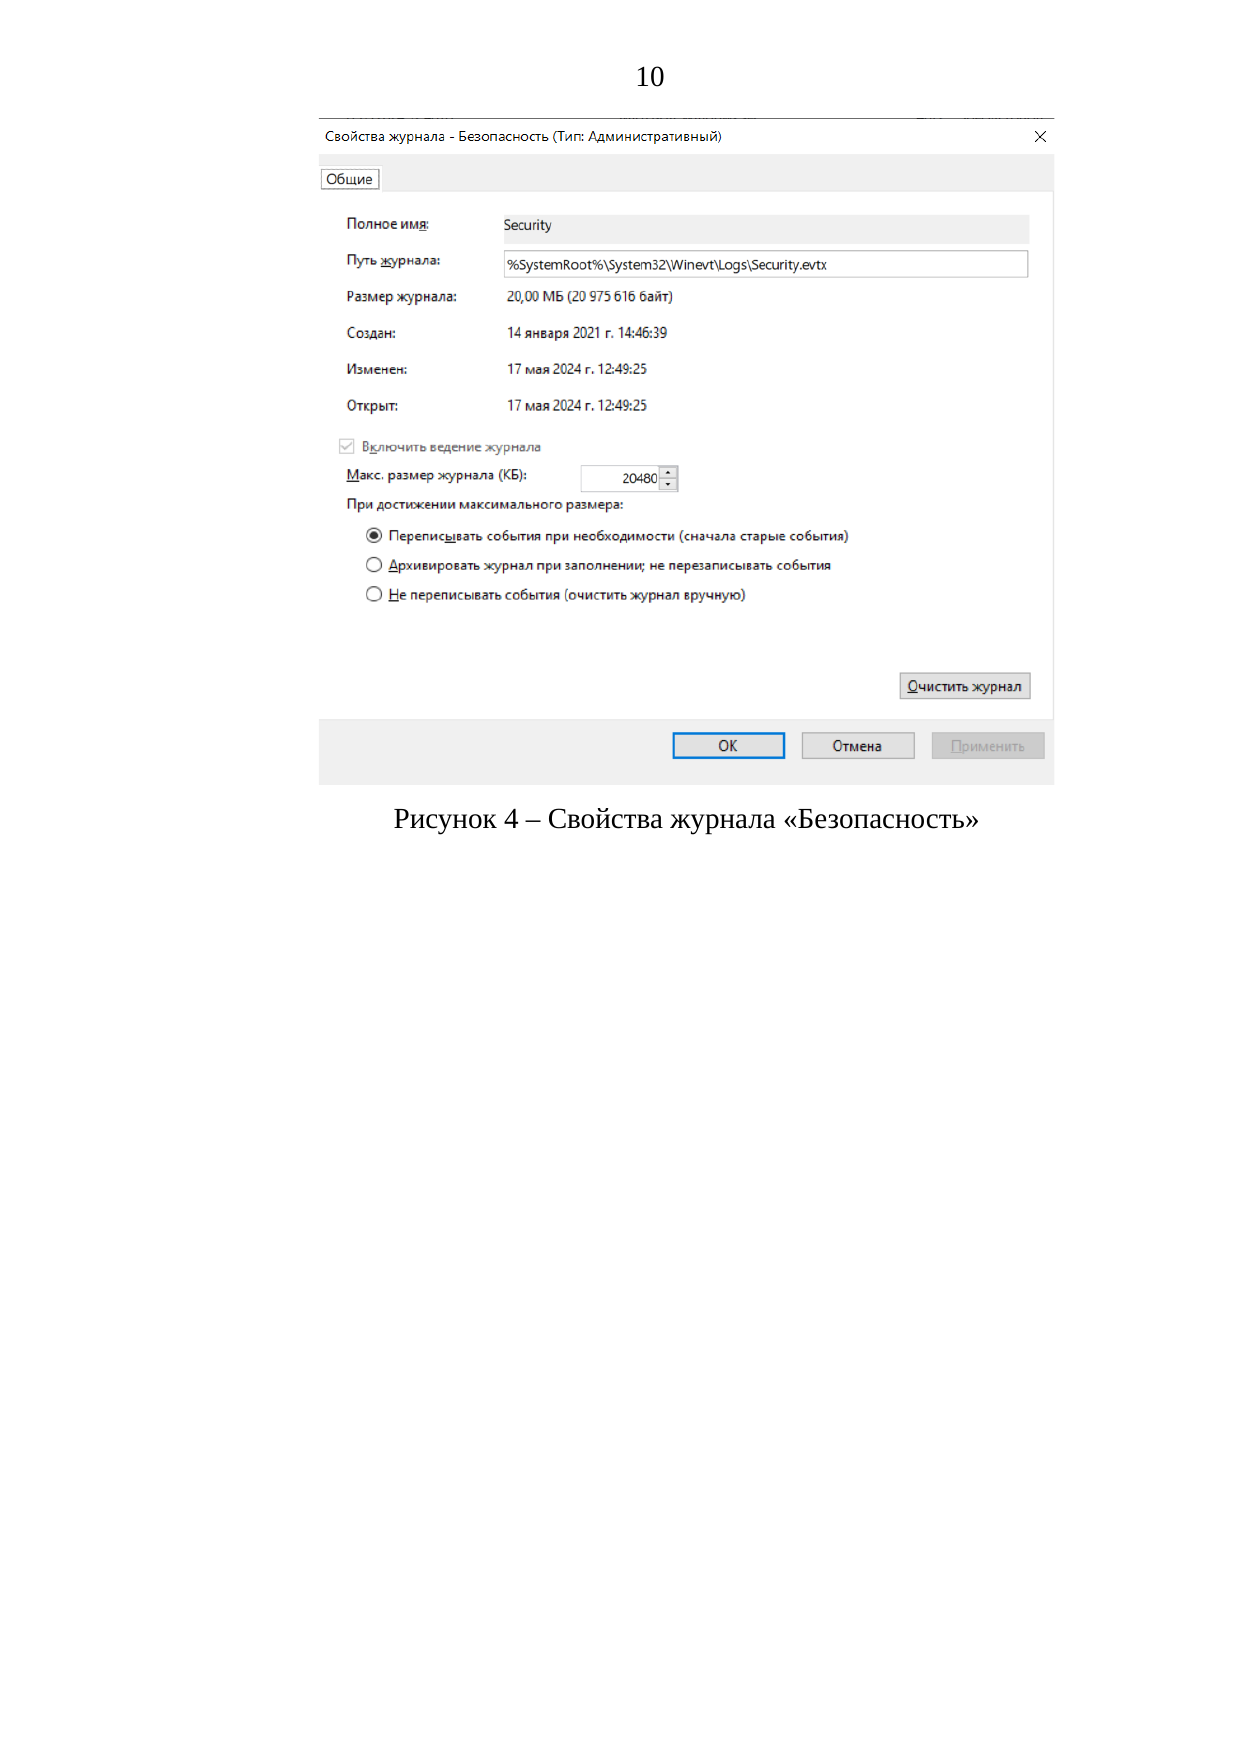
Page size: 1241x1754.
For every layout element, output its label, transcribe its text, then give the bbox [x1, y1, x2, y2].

text Рисунок 4 – Свойства журнала «Безопасность» [118, 801, 1181, 835]
